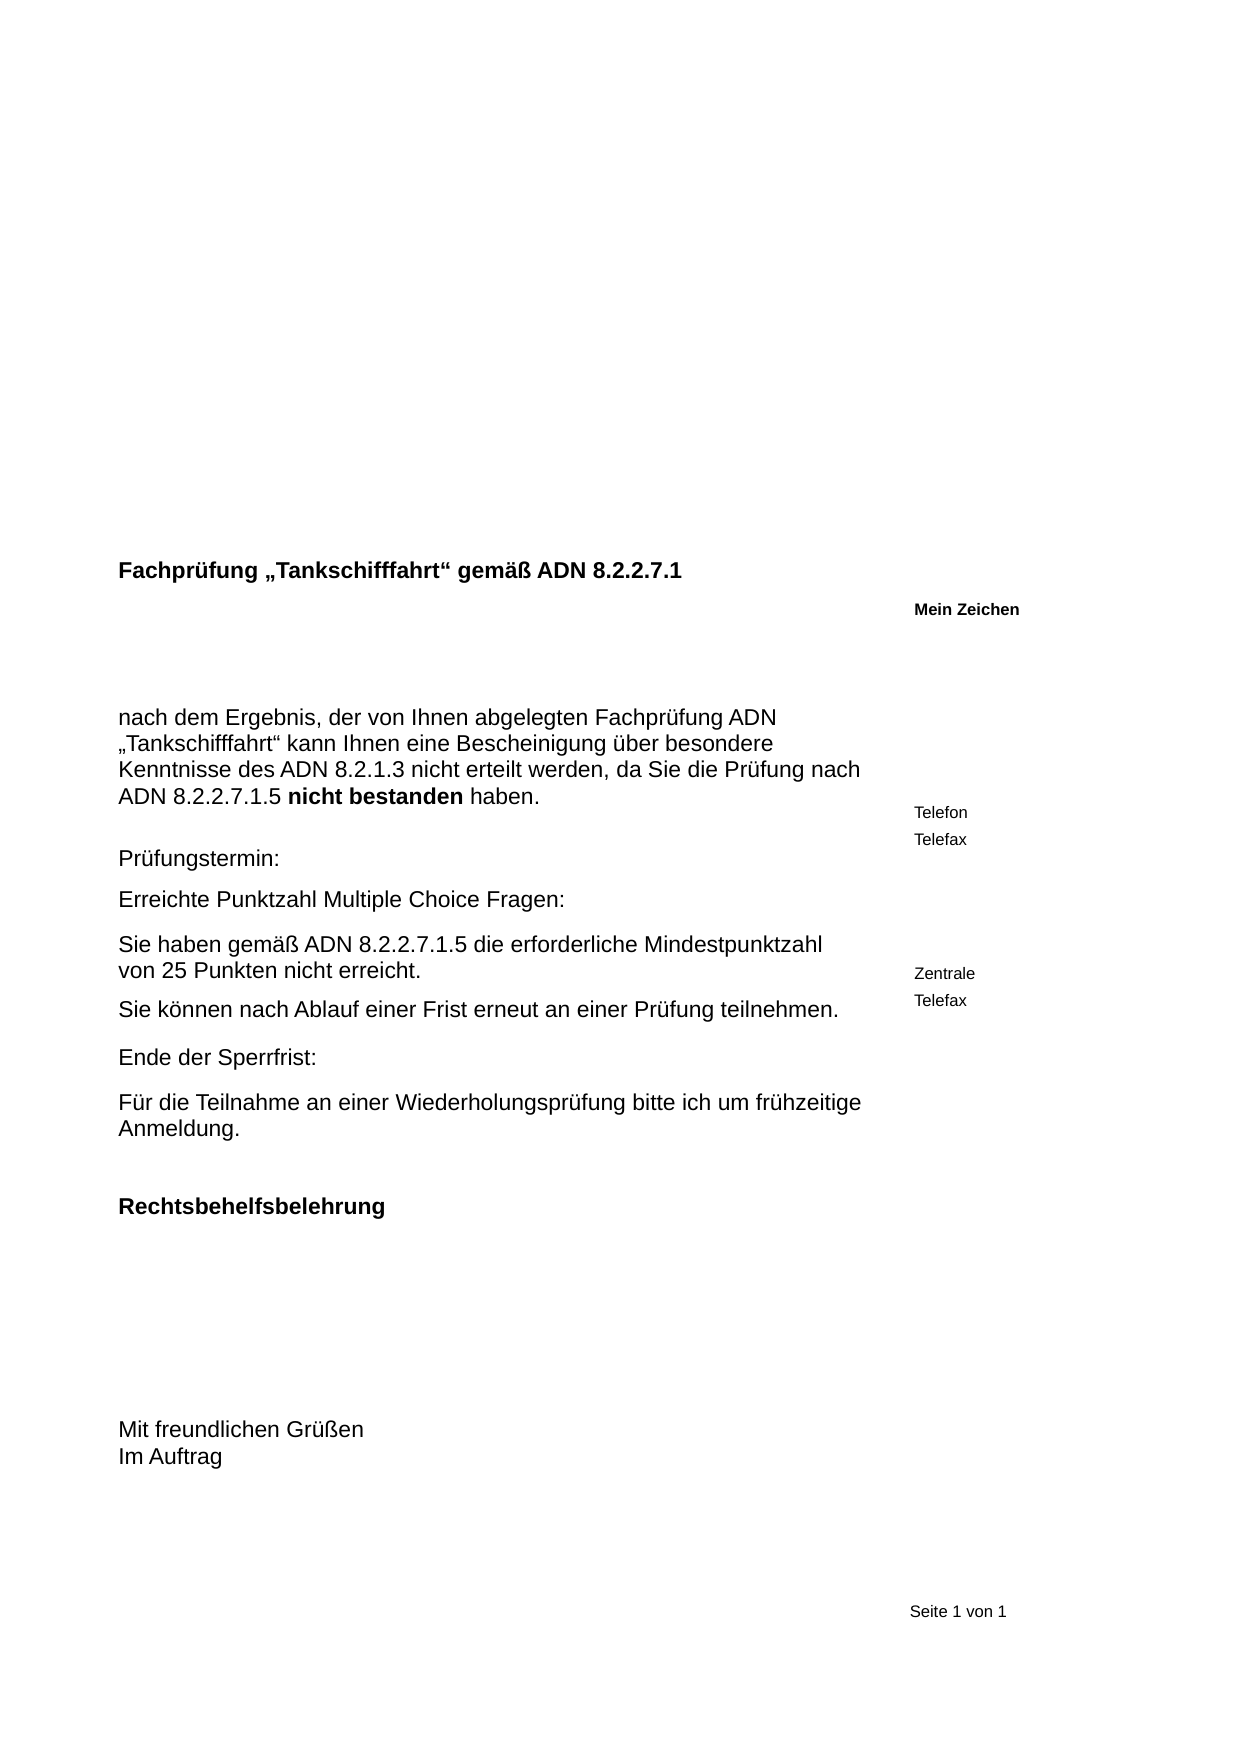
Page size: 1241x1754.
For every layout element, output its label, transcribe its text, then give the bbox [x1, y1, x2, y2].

text Rechtsbehelfsbelehrung [118, 1193, 862, 1219]
text [843, 1035, 862, 1076]
text Prüfungstermin: [118, 835, 286, 877]
text Seite 1 von 1 [909, 1602, 1175, 1621]
text Ende der Sperrfrist: [118, 1035, 317, 1076]
text Sie können nach Ablauf einer Frist erneut an einer Prüfung teilnehmen. [118, 996, 862, 1022]
text Erreichte Punktzahl Multiple Choice Fragen: [118, 877, 565, 918]
text Im Auftrag [118, 1443, 862, 1469]
text Fachprüfung „Tankschifffahrt“ gemäß ADN 8.2.2.7.1 [118, 557, 862, 583]
text Mit freundlichen Grüßen [118, 1416, 862, 1443]
text Mein Zeichen [909, 597, 1175, 618]
text [836, 835, 862, 877]
text nach dem Ergebnis, der von Ihnen abgelegten Fachprüfung ADN „Tankschifffahrt“ kann Ihnen eine Bescheinigung über besondere Kenntnisse des ADN 8.2.1.3 nicht erteilt werden, da Sie die Prüfung nach ADN 8.2.2.7.1.5 nicht bestanden haben. [118, 704, 862, 809]
text Telefax [909, 987, 983, 1014]
text Für die Teilnahme an einer Wiederholungsprüfung bitte ich um frühzeitige Anmeldung. [118, 1089, 862, 1142]
text Telefon [909, 799, 983, 826]
text Telefax [909, 826, 983, 853]
text Sie haben gemäß ADN 8.2.2.7.1.5 die erforderliche Mindestpunktzahl von 25 Punkten nicht erreicht. [118, 931, 862, 983]
text Zentrale [909, 960, 983, 987]
